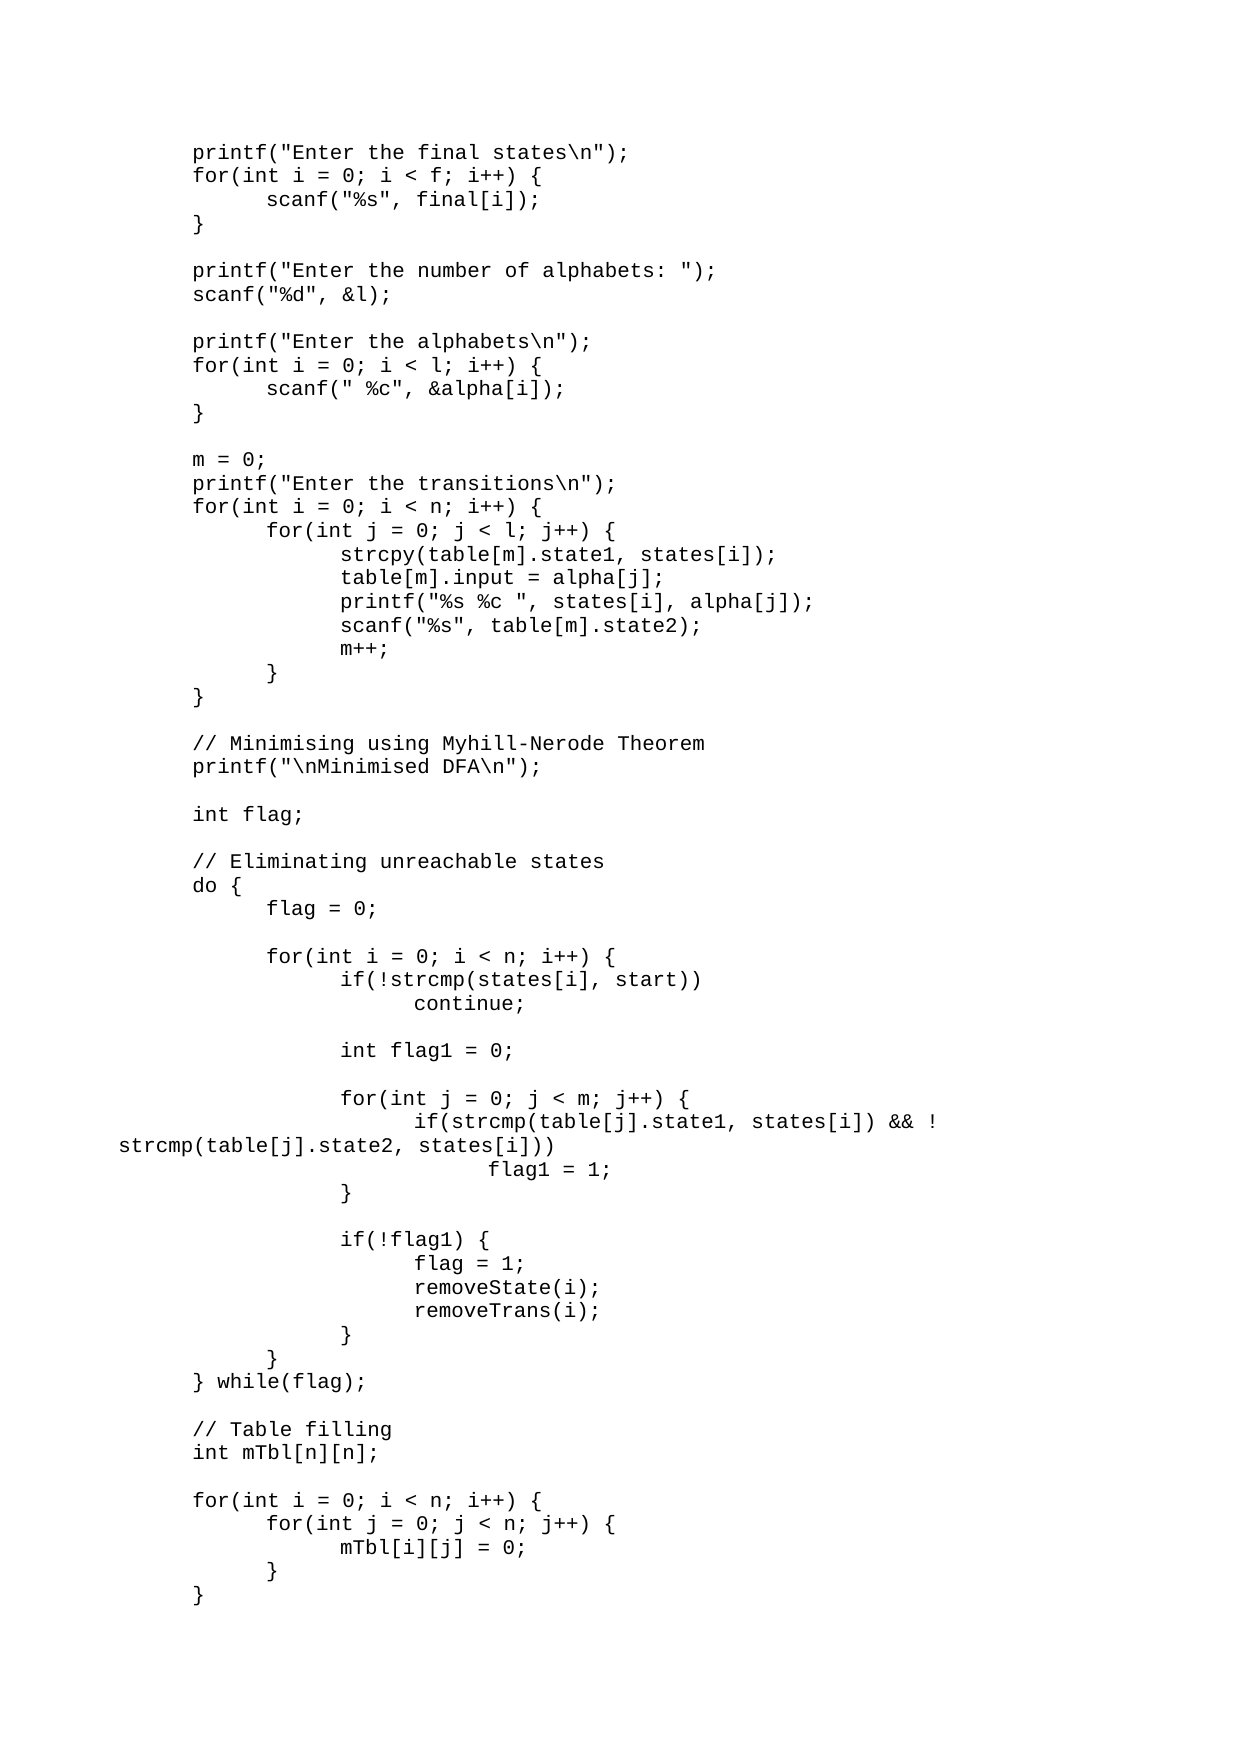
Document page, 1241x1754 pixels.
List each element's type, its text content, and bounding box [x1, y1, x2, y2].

text for(int i = 0; i < l; i++) { [118, 354, 1122, 378]
text for(int i = 0; i < n; i++) { [118, 1489, 1122, 1513]
text } [118, 1324, 1122, 1348]
text removeTrans(i); [118, 1300, 1122, 1324]
text // Eliminating unreachable states [118, 851, 1122, 875]
text } [118, 402, 1122, 426]
text printf("\nMinimised DFA\n"); [118, 757, 1122, 780]
text mTbl[i][j] = 0; [118, 1537, 1122, 1561]
text printf("Enter the transitions\n"); [118, 473, 1122, 496]
text printf("Enter the alphabets\n"); [118, 331, 1122, 354]
text flag1 = 1; [118, 1158, 1122, 1182]
text } [118, 213, 1122, 236]
text for(int i = 0; i < f; i++) { [118, 165, 1122, 189]
text printf("Enter the final states\n"); [118, 142, 1122, 165]
text } [118, 1584, 1122, 1608]
text } while(flag); [118, 1371, 1122, 1395]
text flag = 1; [118, 1253, 1122, 1277]
text if(!strcmp(states[i], start)) [118, 969, 1122, 993]
text } [118, 686, 1122, 709]
text printf("%s %c ", states[i], alpha[j]); [118, 591, 1122, 615]
text int flag; [118, 804, 1122, 827]
text } [118, 1561, 1122, 1584]
text m = 0; [118, 449, 1122, 473]
text m++; [118, 638, 1122, 662]
text // Table filling [118, 1419, 1122, 1442]
text } [118, 662, 1122, 686]
text strcpy(table[m].state1, states[i]); [118, 544, 1122, 567]
text printf("Enter the number of alphabets: "); [118, 260, 1122, 284]
text scanf("%s", table[m].state2); [118, 615, 1122, 638]
text scanf("%s", final[i]); [118, 189, 1122, 213]
text flag = 0; [118, 898, 1122, 922]
text // Minimising using Myhill-Nerode Theorem [118, 733, 1122, 757]
text scanf(" %c", &alpha[i]); [118, 378, 1122, 402]
text for(int j = 0; j < n; j++) { [118, 1513, 1122, 1537]
text int mTbl[n][n]; [118, 1442, 1122, 1466]
text if(!flag1) { [118, 1229, 1122, 1253]
text do { [118, 875, 1122, 898]
text if(strcmp(table[j].state1, states[i]) && !strcmp(table[j].state2, states[i])) [118, 1111, 1122, 1158]
text for(int i = 0; i < n; i++) { [118, 496, 1122, 520]
text for(int j = 0; j < l; j++) { [118, 520, 1122, 544]
text removeState(i); [118, 1277, 1122, 1300]
text } [118, 1348, 1122, 1371]
text scanf("%d", &l); [118, 284, 1122, 307]
text for(int j = 0; j < m; j++) { [118, 1088, 1122, 1111]
text table[m].input = alpha[j]; [118, 567, 1122, 591]
text } [118, 1182, 1122, 1206]
text for(int i = 0; i < n; i++) { [118, 946, 1122, 969]
text continue; [118, 993, 1122, 1017]
text int flag1 = 0; [118, 1040, 1122, 1064]
